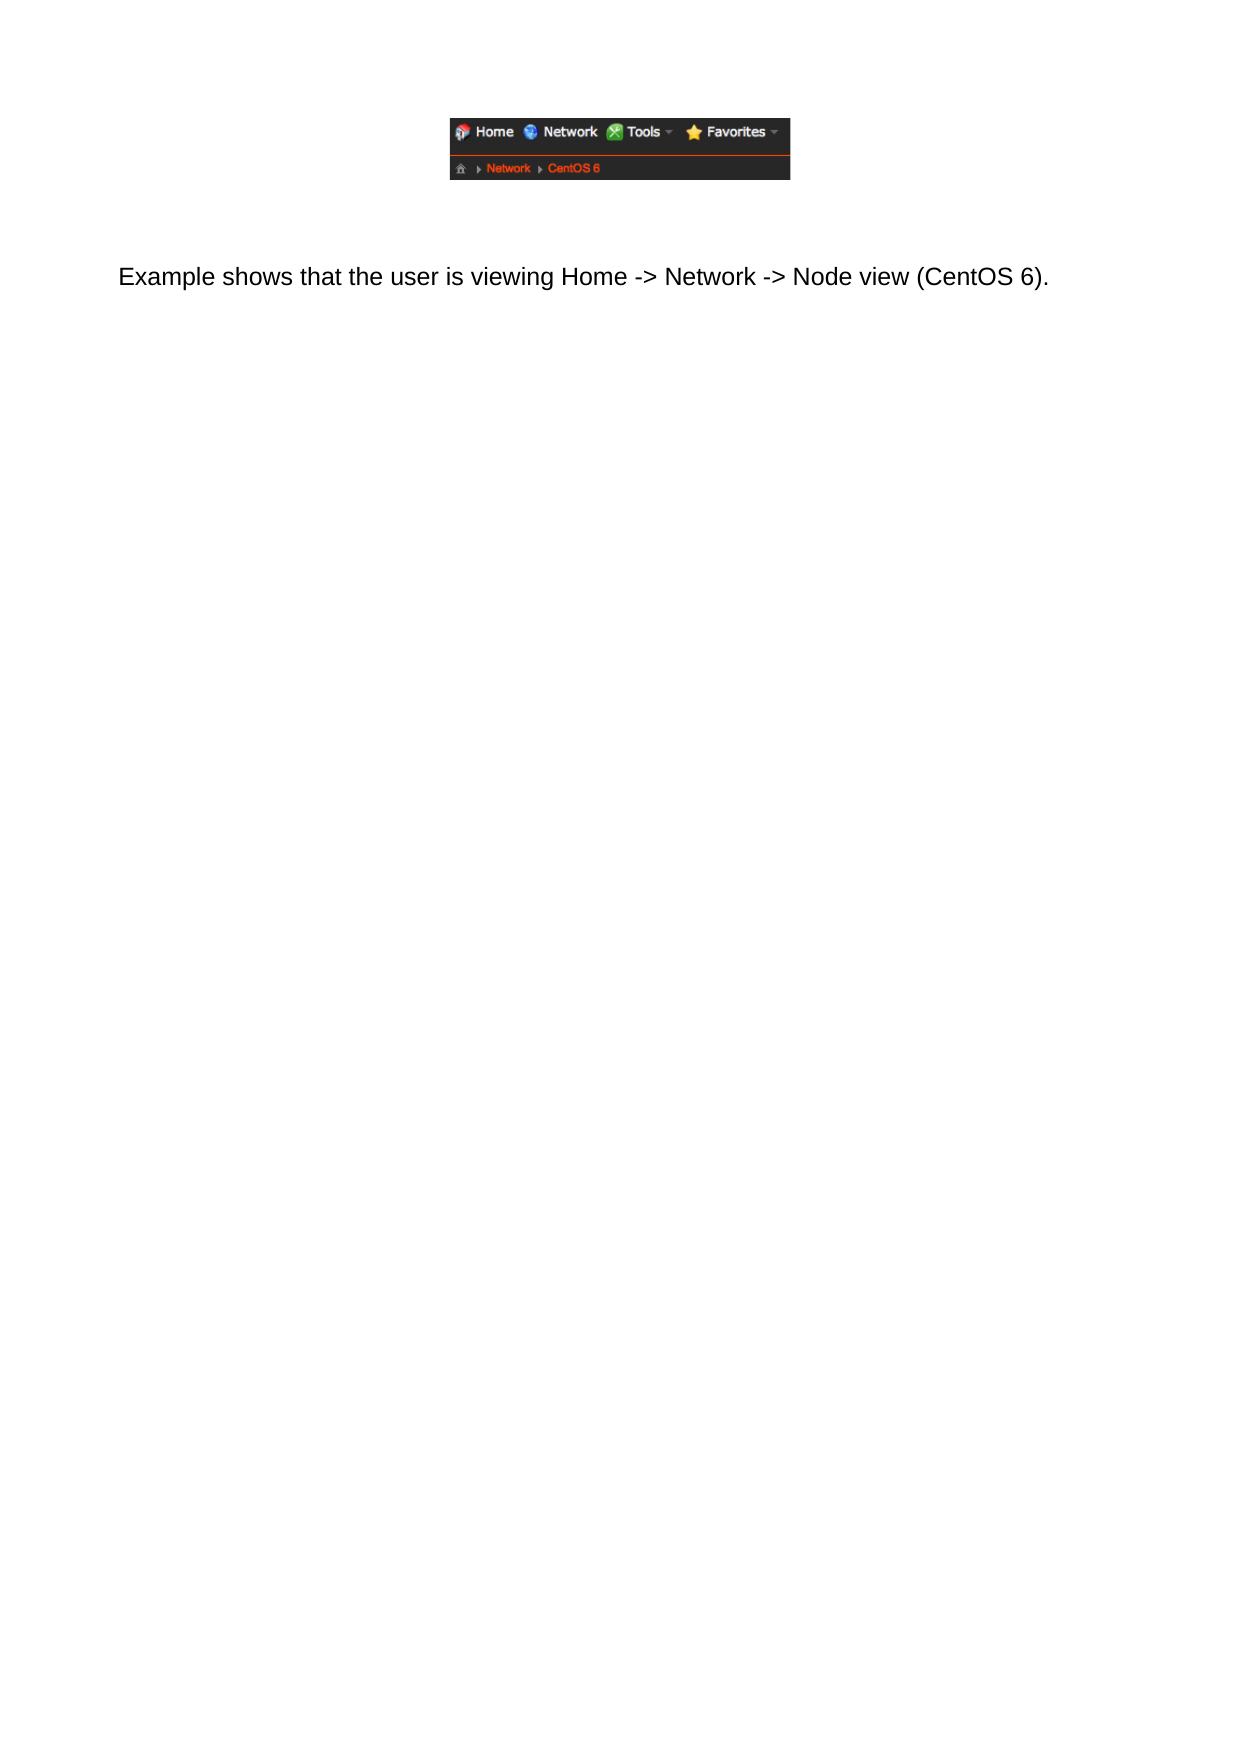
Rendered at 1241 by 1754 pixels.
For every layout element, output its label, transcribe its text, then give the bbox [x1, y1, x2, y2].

picture [449, 118, 791, 180]
text Example shows that the user is viewing Home -> Network -> Node view (CentOS 6). [118, 262, 1122, 290]
